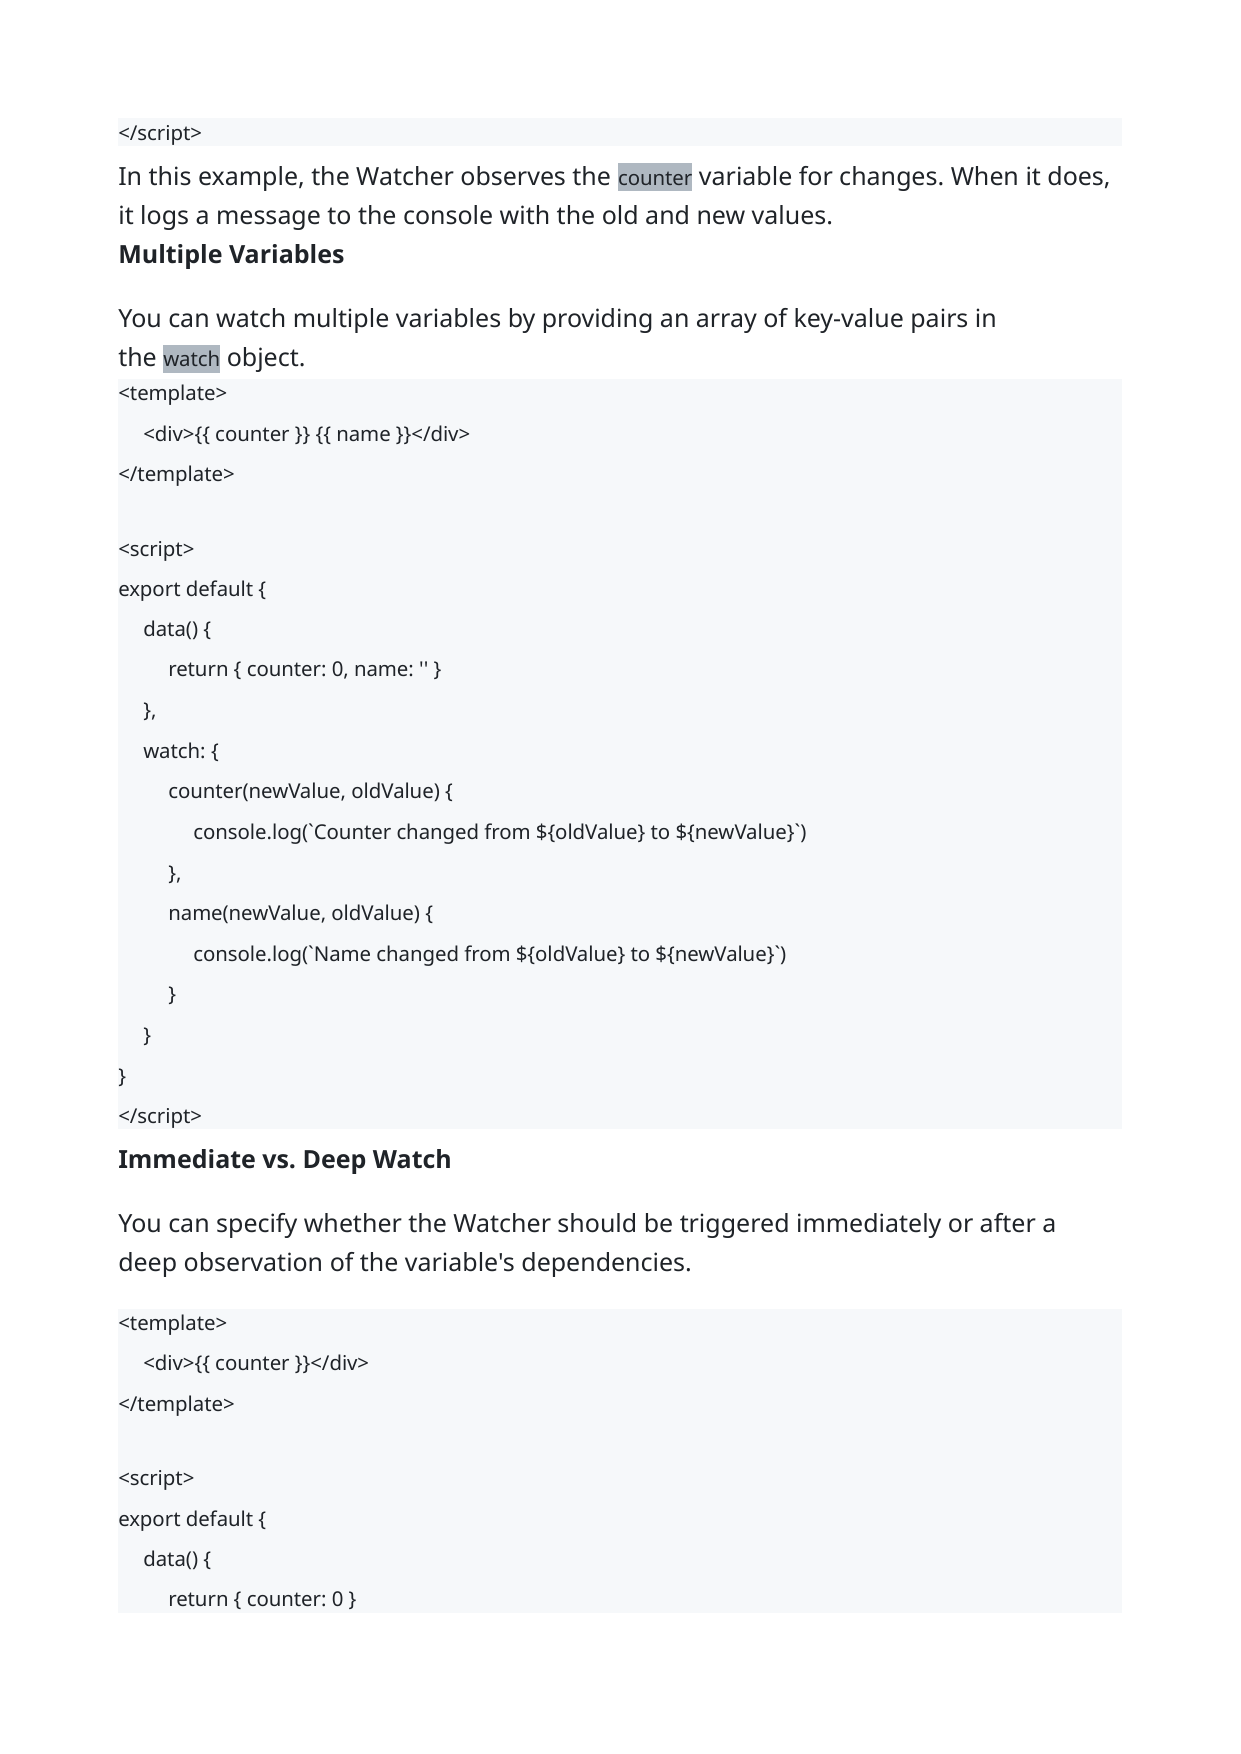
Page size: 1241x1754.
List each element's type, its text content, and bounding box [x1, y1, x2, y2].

text <template> [118, 1309, 1122, 1337]
text return { counter: 0 } [118, 1585, 1122, 1613]
text <script> [118, 1464, 1122, 1492]
text data() { [118, 614, 1122, 642]
text </template> [118, 460, 1122, 487]
text console.log(`Counter changed from ${oldValue} to ${newValue}`) [118, 817, 1122, 846]
text Immediate vs. Deep Watch [118, 1141, 1122, 1176]
text export default { [118, 574, 1122, 602]
text }, [118, 696, 1122, 724]
text name(newValue, oldValue) { [118, 899, 1122, 927]
text </script> [118, 1101, 1122, 1129]
text Multiple Variables [118, 237, 1122, 271]
text data() { [118, 1544, 1122, 1572]
text <script> [118, 534, 1122, 562]
text console.log(`Name changed from ${oldValue} to ${newValue}`) [118, 939, 1122, 967]
text You can watch multiple variables by providing an array of key-value pairs in the watch object. [118, 301, 1122, 374]
text </template> [118, 1390, 1122, 1417]
text }, [118, 858, 1122, 886]
text } [118, 1061, 1122, 1089]
text In this example, the Watcher observes the counter variable for changes. When it does, it logs a message to the console with the old and new values. [118, 158, 1122, 231]
text return { counter: 0, name: '' } [118, 655, 1122, 683]
text export default { [118, 1504, 1122, 1532]
text <div>{{ counter }} {{ name }}</div> [118, 419, 1122, 447]
text watch: { [118, 736, 1122, 764]
text counter(newValue, oldValue) { [118, 777, 1122, 805]
text <div>{{ counter }}</div> [118, 1349, 1122, 1377]
text You can specify whether the Watcher should be triggered immediately or after a deep observation of the variable's dependencies. [118, 1206, 1122, 1279]
text } [118, 1021, 1122, 1049]
text } [118, 980, 1122, 1008]
text <template> [118, 379, 1122, 407]
text </script> [118, 118, 1122, 146]
